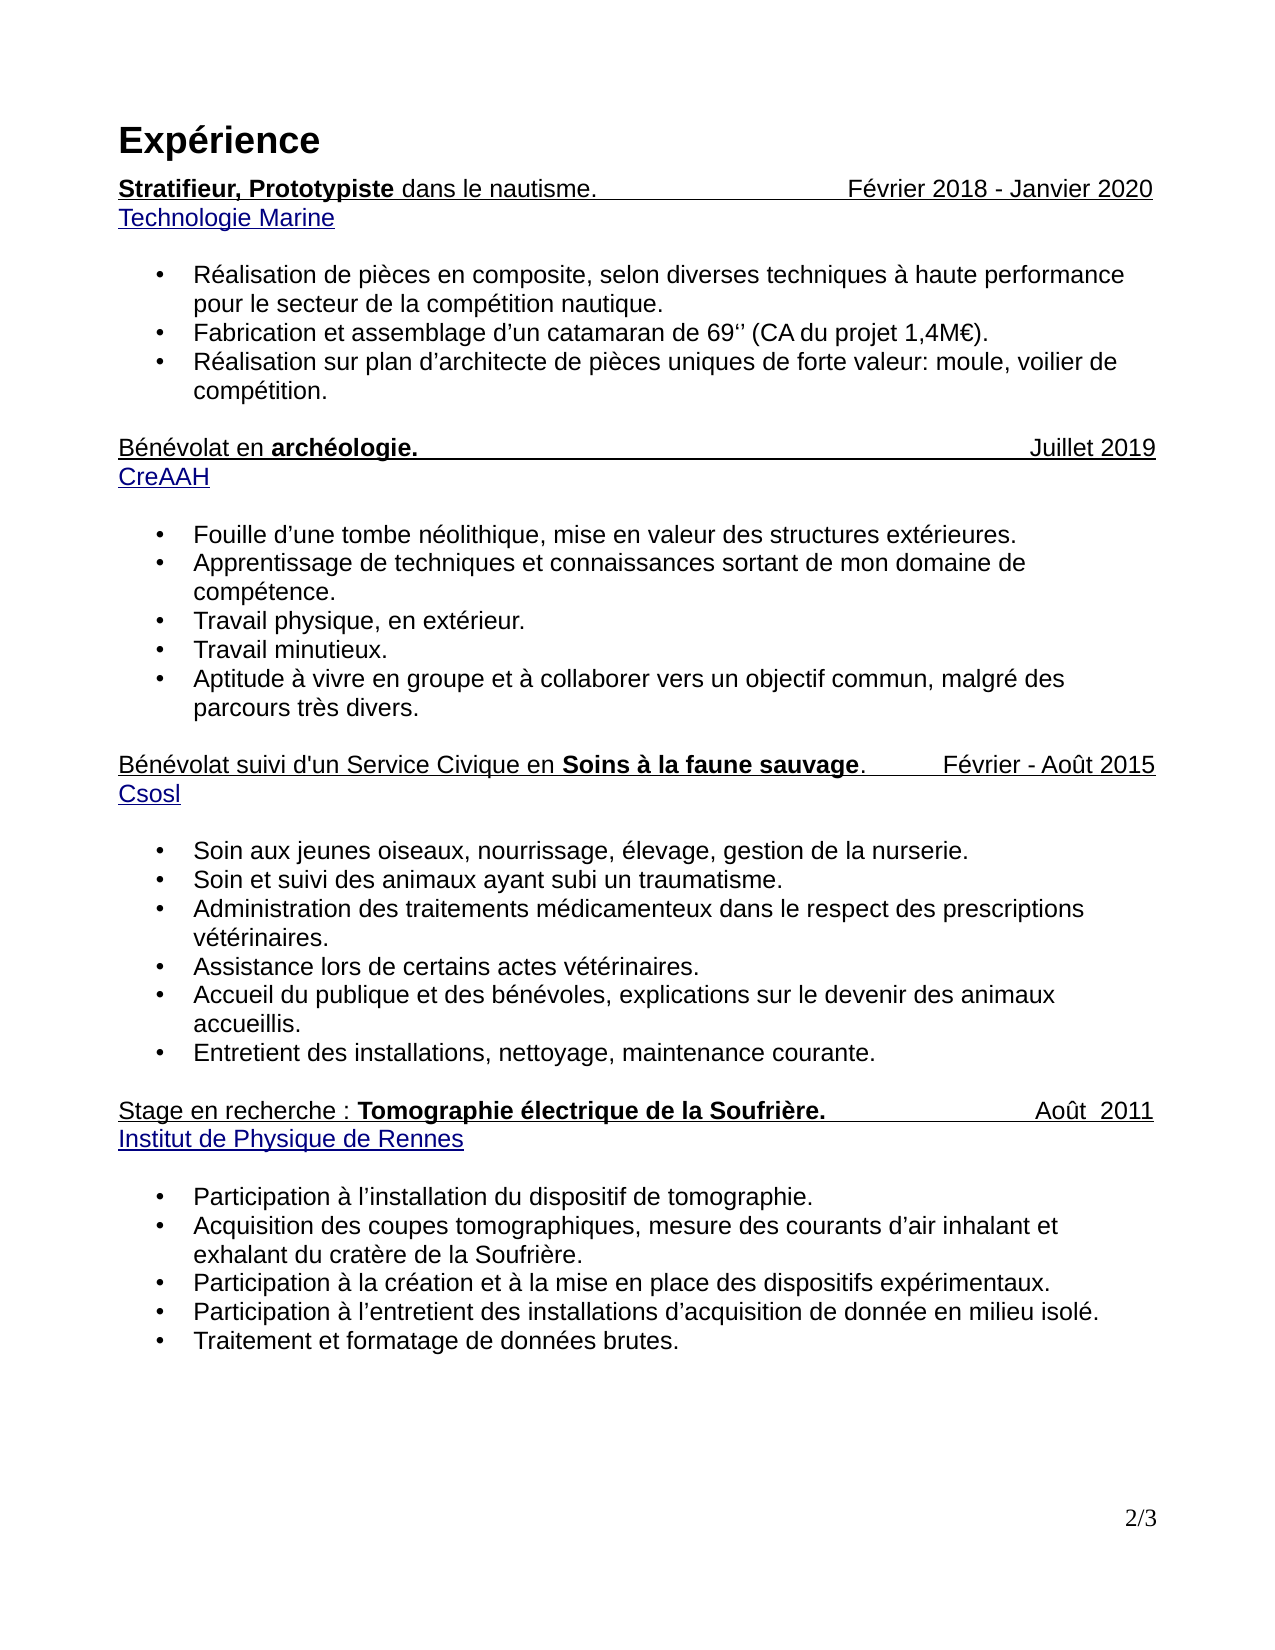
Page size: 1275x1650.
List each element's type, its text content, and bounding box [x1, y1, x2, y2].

list Fabrication et assemblage d’un catamaran de 69‘’ (CA du projet 1,4M€). [156, 318, 1157, 347]
subtitle Expérience [118, 118, 1157, 162]
list Soin aux jeunes oiseaux, nourrissage, élevage, gestion de la nurserie. [156, 836, 1157, 865]
list Réalisation de pièces en composite, selon diverses techniques à haute performance pour le secteur de la compétition nautique. [156, 261, 1157, 318]
list Soin et suivi des animaux ayant subi un traumatisme. [156, 865, 1157, 894]
list Apprentissage de techniques et connaissances sortant de mon domaine de compétence. [156, 548, 1157, 606]
text CreAAH [118, 462, 1157, 491]
list Administration des traitements médicamenteux dans le respect des prescriptions vétérinaires. [156, 894, 1157, 952]
list Fouille d’une tombe néolithique, mise en valeur des structures extérieures. [156, 519, 1157, 548]
list Participation à la création et à la mise en place des dispositifs expérimentaux. [156, 1268, 1157, 1297]
list Réalisation sur plan d’architecte de pièces uniques de forte valeur: moule, voilier de compétition. [156, 347, 1157, 404]
list Entretient des installations, nettoyage, maintenance courante. [156, 1038, 1157, 1067]
list Travail minutieux. [156, 635, 1157, 664]
list Travail physique, en extérieur. [156, 606, 1157, 635]
list Acquisition des coupes tomographiques, mesure des courants d’air inhalant et exhalant du cratère de la Soufrière. [156, 1211, 1157, 1268]
list Accueil du publique et des bénévoles, explications sur le devenir des animaux accueillis. [156, 981, 1157, 1038]
list Participation à l’entretient des installations d’acquisition de donnée en milieu isolé. [156, 1297, 1157, 1326]
text Stratifieur, Prototypiste dans le nautisme. Février 2018 - Janvier 2020 [118, 174, 1157, 203]
text Technologie Marine [118, 203, 1157, 232]
list Aptitude à vivre en groupe et à collaborer vers un objectif commun, malgré des parcours très divers. [156, 664, 1157, 721]
text Institut de Physique de Rennes [118, 1124, 1157, 1153]
list Traitement et formatage de données brutes. [156, 1326, 1157, 1355]
text Csosl [118, 779, 1157, 808]
text Bénévolat en archéologie. Juillet 2019 [118, 433, 1157, 462]
list Participation à l’installation du dispositif de tomographie. [156, 1182, 1157, 1211]
text Stage en recherche : Tomographie électrique de la Soufrière. Août 2011 [118, 1096, 1157, 1124]
list Assistance lors de certains actes vétérinaires. [156, 952, 1157, 981]
text Bénévolat suivi d'un Service Civique en Soins à la faune sauvage. Février - Août 2015 [118, 750, 1157, 779]
